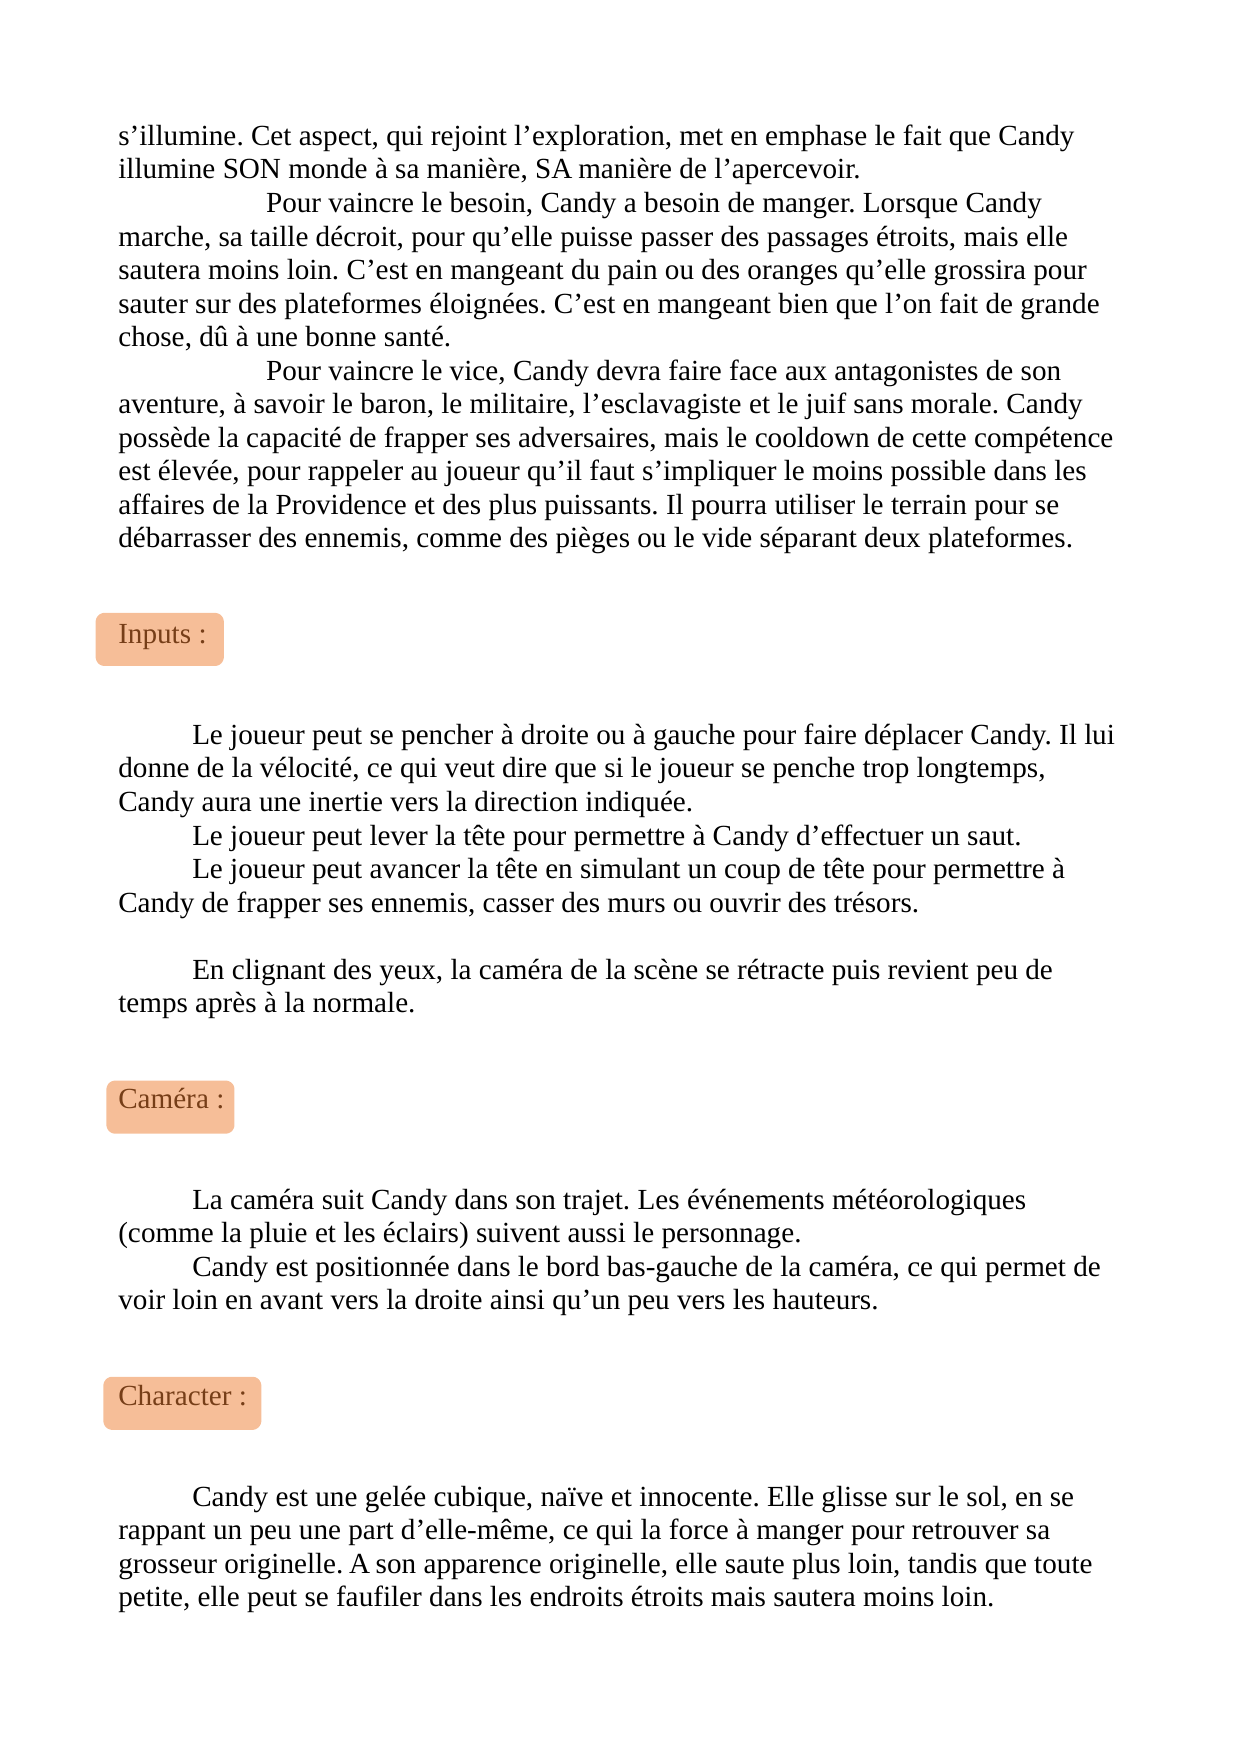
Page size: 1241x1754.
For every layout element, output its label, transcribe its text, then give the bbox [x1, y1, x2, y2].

text Candy est positionnée dans le bord bas-gauche de la caméra, ce qui permet de voir loin en avant vers la droite ainsi qu’un peu vers les hauteurs. [118, 1249, 1122, 1316]
text Le joueur peut lever la tête pour permettre à Candy d’effectuer un saut. [118, 818, 1122, 851]
text Pour vaincre le vice, Candy devra faire face aux antagonistes de son aventure, à savoir le baron, le militaire, l’esclavagiste et le juif sans morale. Candy possède la capacité de frapper ses adversaires, mais le cooldown de cette compétence est élevée, pour rappeler au joueur qu’il faut s’impliquer le moins possible dans les affaires de la Providence et des plus puissants. Il pourra utiliser le terrain pour se débarrasser des ennemis, comme des pièges ou le vide séparant deux plateformes. [118, 353, 1122, 554]
text Caméra : [231, 1081, 1122, 1115]
text Le joueur peut se pencher à droite ou à gauche pour faire déplacer Candy. Il lui donne de la vélocité, ce qui veut dire que si le joueur se penche trop longtemps, Candy aura une inertie vers la direction indiquée. [118, 717, 1122, 818]
text En clignant des yeux, la caméra de la scène se rétracte puis revient peu de temps après à la normale. [118, 952, 1122, 1019]
text La caméra suit Candy dans son trajet. Les événements météorologiques (comme la pluie et les éclairs) suivent aussi le personnage. [118, 1182, 1122, 1249]
text Le joueur peut avancer la tête en simulant un coup de tête pour permettre à Candy de frapper ses ennemis, casser des murs ou ouvrir des trésors. [118, 851, 1122, 918]
text Candy est une gelée cubique, naïve et innocente. Elle glisse sur le sol, en se rappant un peu une part d’elle-même, ce qui la force à manger pour retrouver sa grosseur originelle. A son apparence originelle, elle saute plus loin, tandis que toute petite, elle peut se faufiler dans les endroits étroits mais sautera moins loin. [118, 1479, 1122, 1613]
text Inputs : [223, 616, 1122, 650]
text Pour vaincre le besoin, Candy a besoin de manger. Lorsque Candy marche, sa taille décroit, pour qu’elle puisse passer des passages étroits, mais elle sautera moins loin. C’est en mangeant du pain ou des oranges qu’elle grossira pour sauter sur des plateformes éloignées. C’est en mangeant bien que l’on fait de grande chose, dû à une bonne santé. [118, 185, 1122, 353]
text Character : [259, 1378, 1122, 1412]
text s’illumine. Cet aspect, qui rejoint l’exploration, met en emphase le fait que Candy illumine SON monde à sa manière, SA manière de l’apercevoir. [118, 118, 1122, 185]
